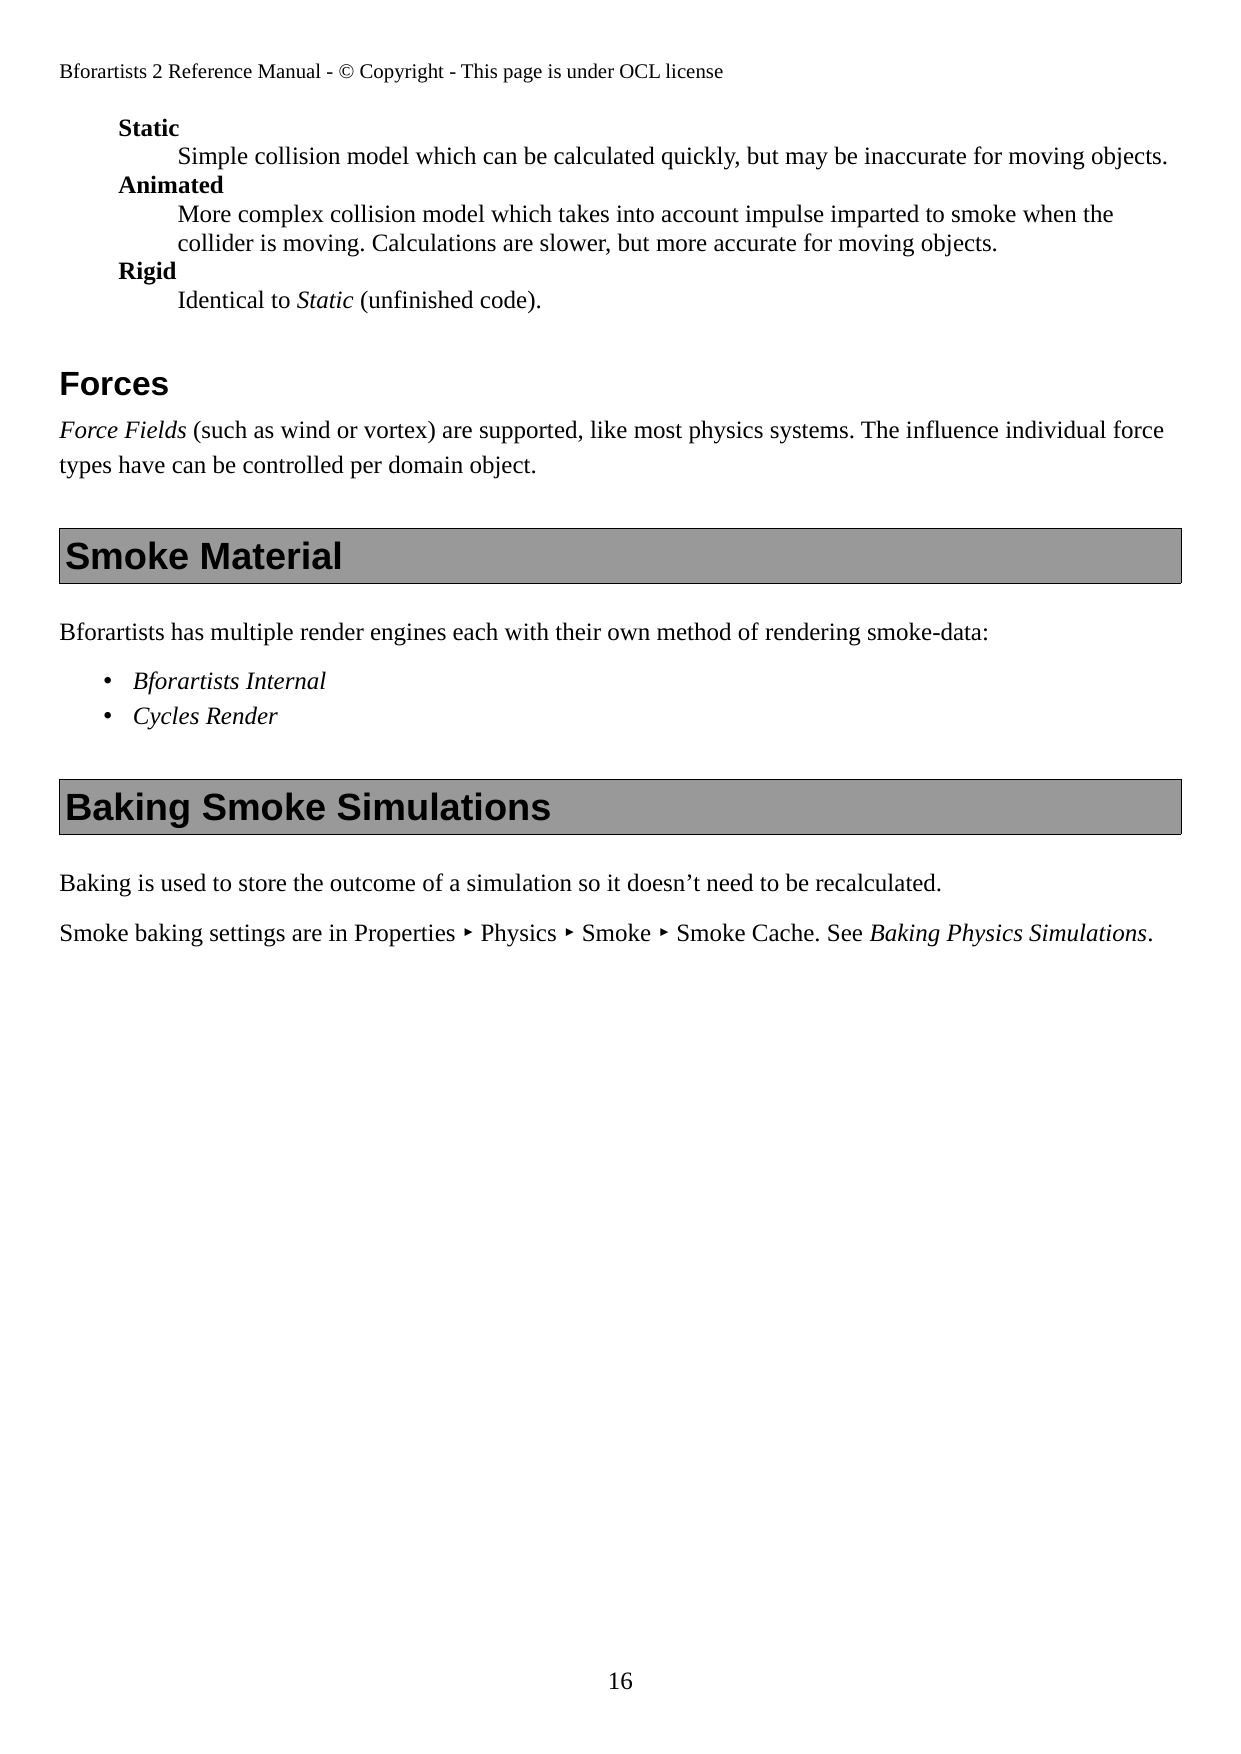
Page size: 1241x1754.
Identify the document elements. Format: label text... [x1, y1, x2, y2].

text Force Fields (such as wind or vortex) are supported, like most physics systems. The influence individual force types have can be controlled per domain object. [59, 415, 1181, 478]
list Identical to Static (unfinished code). [177, 285, 1181, 314]
subtitle Forces [59, 364, 1181, 403]
text Baking is used to store the outcome of a simulation so it doesn’t need to be recalculated. [59, 868, 1181, 897]
list Bforartists Internal [103, 666, 1181, 695]
text Bforartists has multiple render engines each with their own method of rendering smoke-data: [59, 617, 1181, 646]
text Smoke baking settings are in Properties ‣ Physics ‣ Smoke ‣ Smoke Cache. See Baking Physics Simulations. [59, 918, 1181, 946]
list Simple collision model which can be calculated quickly, but may be inaccurate for moving objects. [177, 141, 1181, 170]
table_header Smoke Material [60, 529, 1181, 583]
subtitle Animated [118, 170, 1181, 199]
subtitle Rigid [118, 256, 1181, 285]
list More complex collision model which takes into account impulse imparted to smoke when the collider is moving. Calculations are slower, but more accurate for moving objects. [177, 199, 1181, 256]
list Cycles Render [103, 701, 1181, 730]
subtitle Static [118, 113, 1181, 141]
table_header Baking Smoke Simulations [60, 780, 1181, 834]
